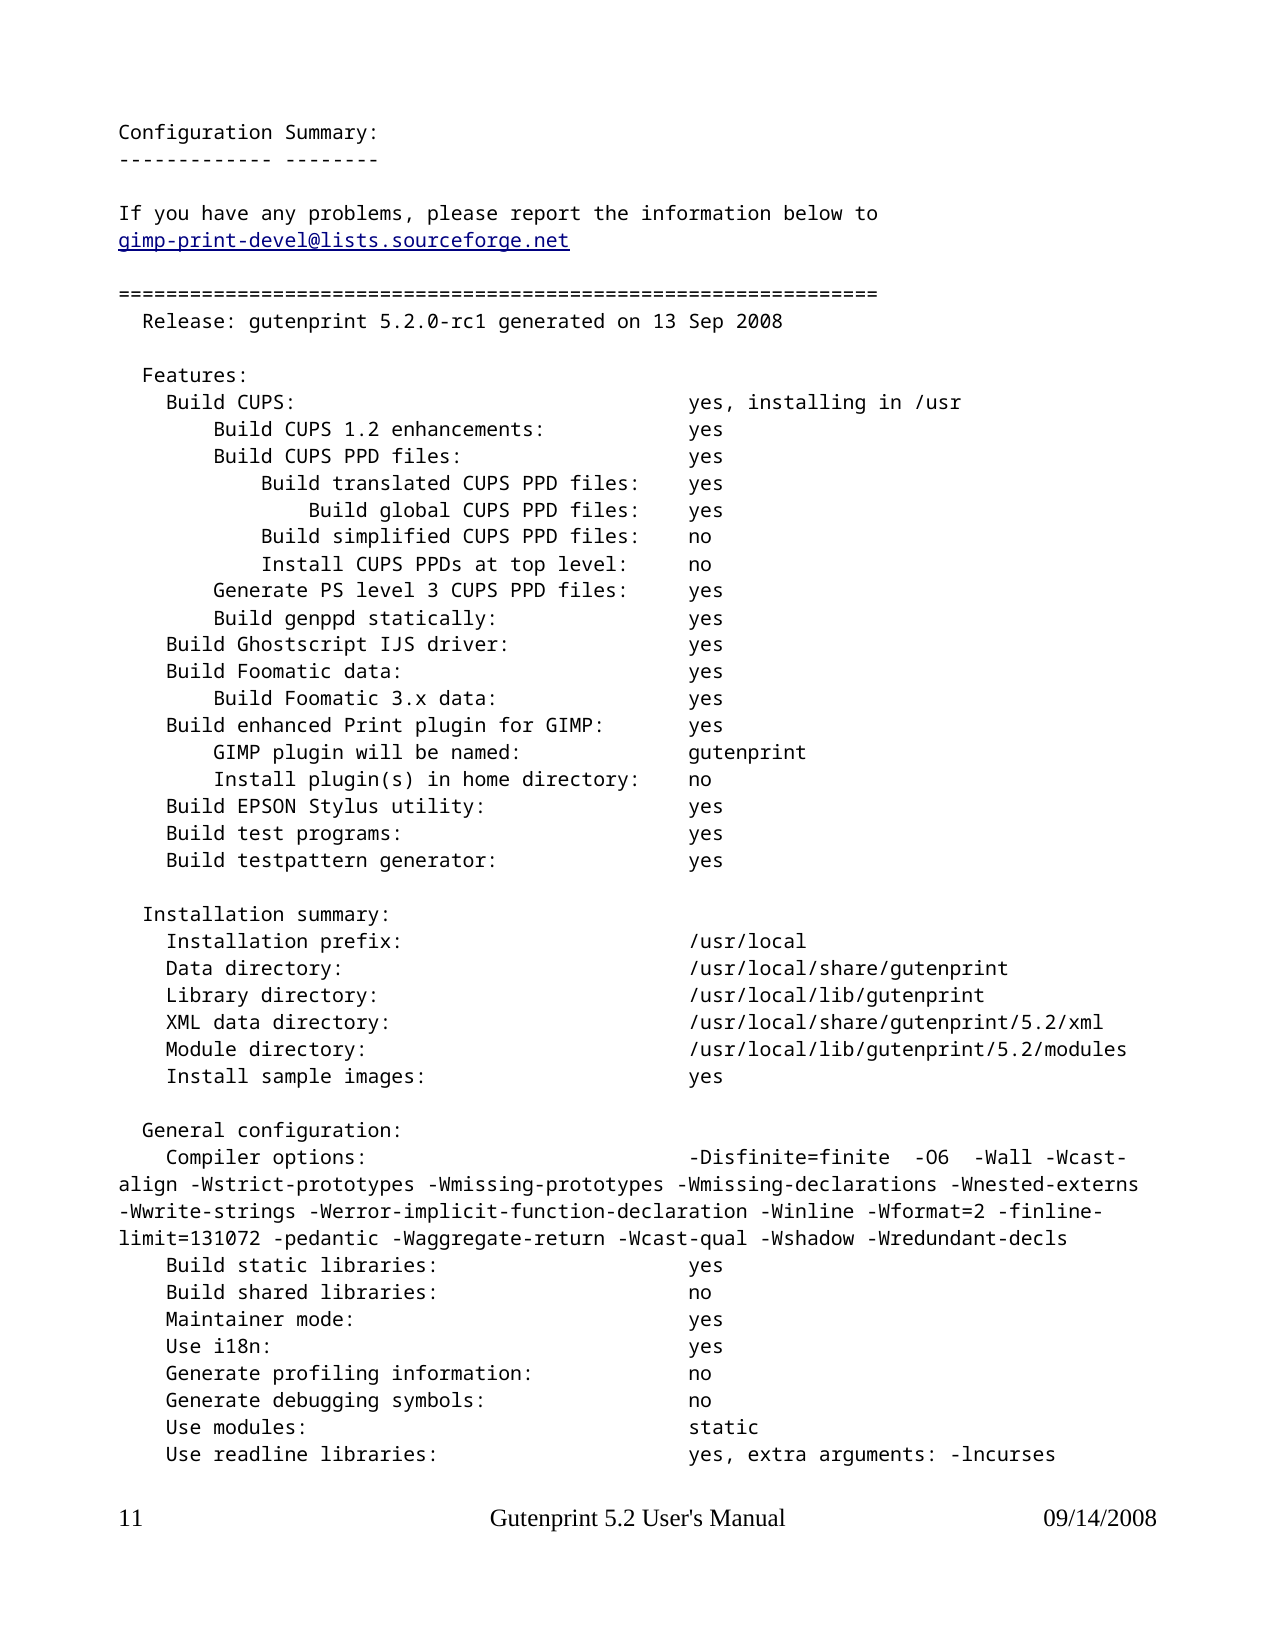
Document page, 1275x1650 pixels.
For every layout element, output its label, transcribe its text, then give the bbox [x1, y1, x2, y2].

text Configuration Summary: ------------- -------- If you have any problems, please report the information below to gimp-print-devel@lists.sourceforge.net ================================================================ Release: gutenprint 5.2.0-rc1 generated on 13 Sep 2008 Features: Build CUPS: yes, installing in /usr Build CUPS 1.2 enhancements: yes Build CUPS PPD files: yes Build translated CUPS PPD files: yes Build global CUPS PPD files: yes Build simplified CUPS PPD files: no Install CUPS PPDs at top level: no Generate PS level 3 CUPS PPD files: yes Build genppd statically: yes Build Ghostscript IJS driver: yes Build Foomatic data: yes Build Foomatic 3.x data: yes Build enhanced Print plugin for GIMP: yes GIMP plugin will be named: gutenprint Install plugin(s) in home directory: no Build EPSON Stylus utility: yes Build test programs: yes Build testpattern generator: yes Installation summary: Installation prefix: /usr/local Data directory: /usr/local/share/gutenprint Library directory: /usr/local/lib/gutenprint XML data directory: /usr/local/share/gutenprint/5.2/xml Module directory: /usr/local/lib/gutenprint/5.2/modules Install sample images: yes General configuration: Compiler options: -Disfinite=finite -O6 -Wall -Wcast-align -Wstrict-prototypes -Wmissing-prototypes -Wmissing-declarations -Wnested-externs -Wwrite-strings -Werror-implicit-function-declaration -Winline -Wformat=2 -finline-limit=131072 -pedantic -Waggregate-return -Wcast-qual -Wshadow -Wredundant-decls Build static libraries: yes Build shared libraries: no Maintainer mode: yes Use i18n: yes Generate profiling information: no Generate debugging symbols: no Use modules: static Use readline libraries: yes, extra arguments: -lncurses [118, 118, 1157, 1467]
